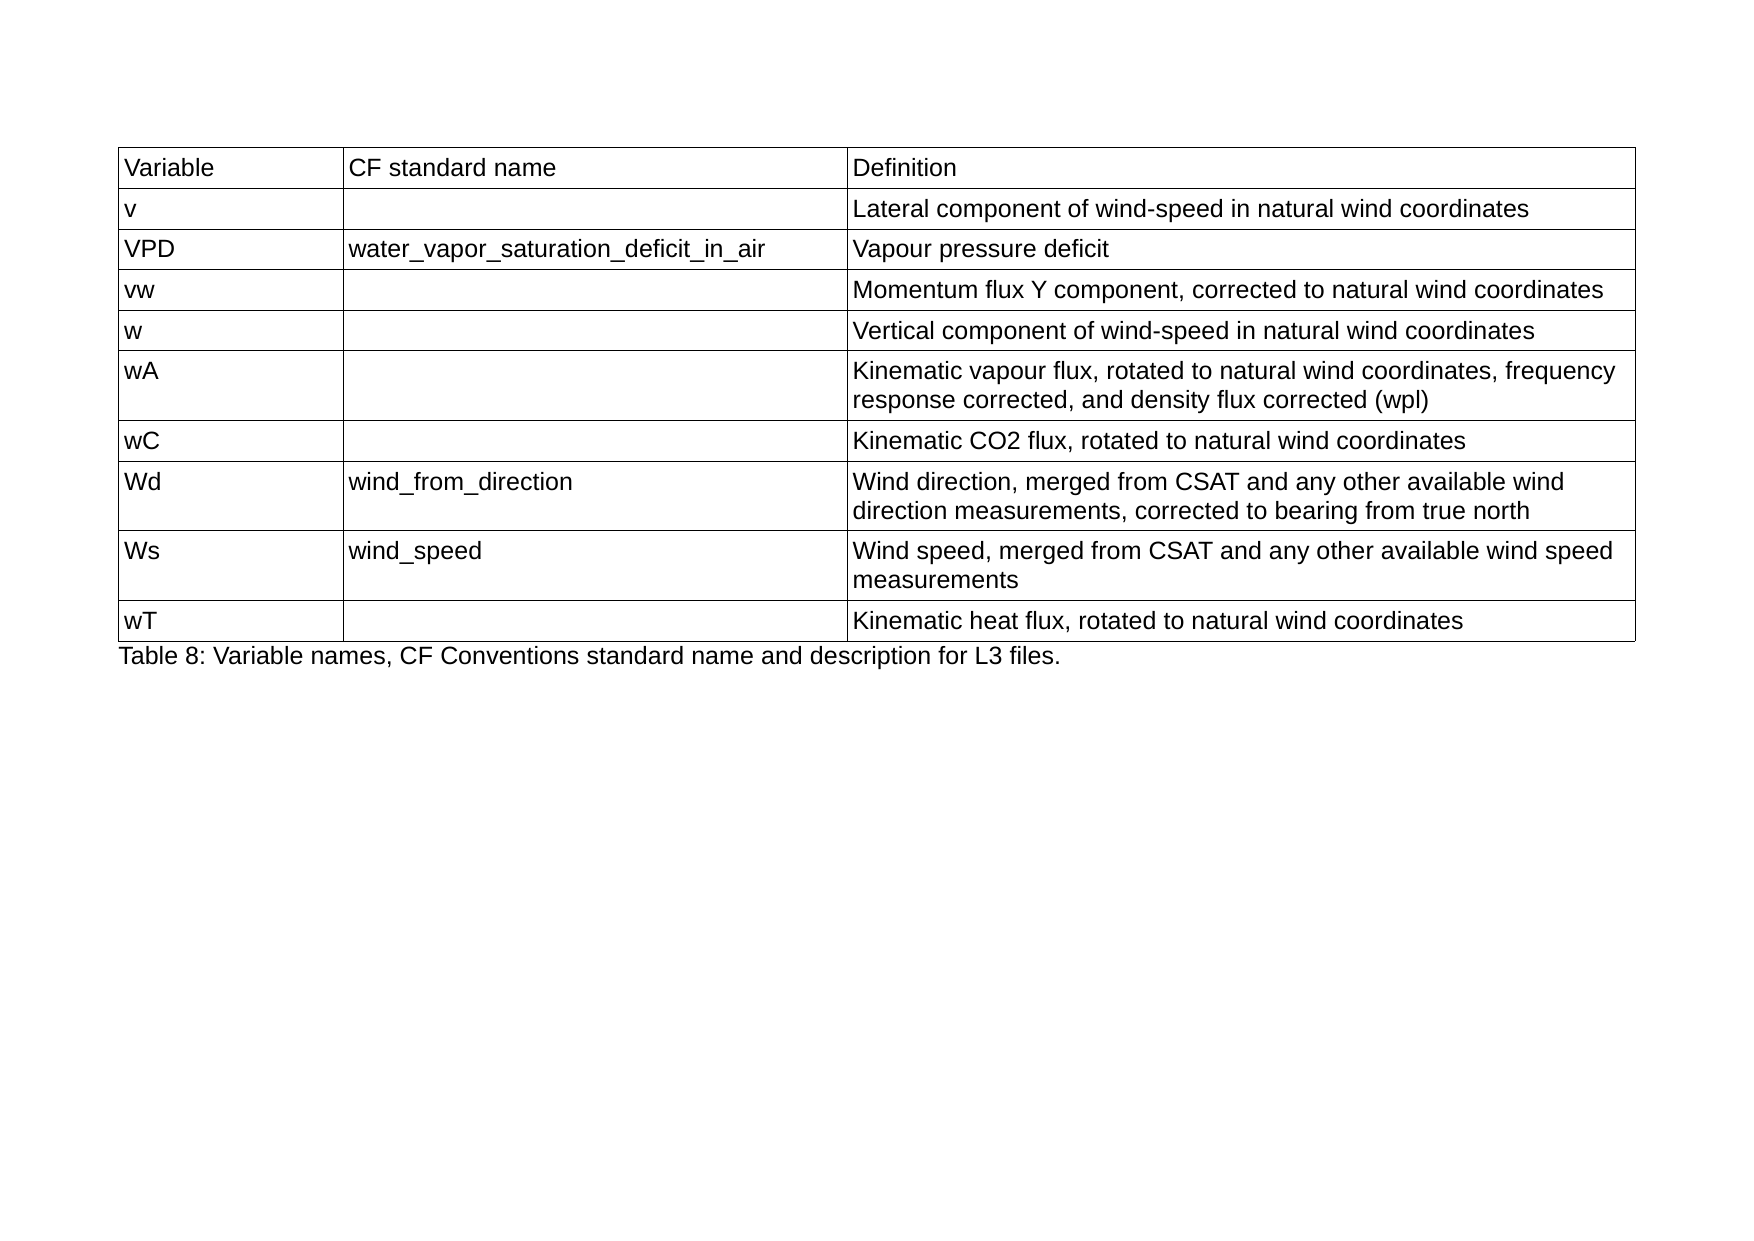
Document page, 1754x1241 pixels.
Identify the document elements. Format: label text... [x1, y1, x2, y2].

table_cell wC [119, 421, 343, 461]
table_cell wA [119, 351, 343, 420]
table_cell Wind speed, merged from CSAT and any other available wind speed measurements [848, 531, 1635, 600]
table_cell Wind direction, merged from CSAT and any other available wind direction measurements, corrected to bearing from true north [848, 462, 1635, 530]
table_cell Kinematic vapour flux, rotated to natural wind coordinates, frequency response corrected, and density flux corrected (wpl) [848, 351, 1635, 420]
table_cell vw [119, 270, 343, 310]
table_cell Ws [119, 531, 343, 600]
table_header CF standard name [344, 148, 847, 188]
table_cell VPD [119, 230, 343, 269]
table_cell Vertical component of wind-speed in natural wind coordinates [848, 311, 1635, 350]
table_cell Vapour pressure deficit [848, 230, 1635, 269]
table_cell wind_speed [344, 531, 847, 600]
table_cell [344, 601, 847, 641]
table_header Definition [848, 148, 1635, 188]
table_cell Lateral component of wind-speed in natural wind coordinates [848, 189, 1635, 228]
table_cell Kinematic heat flux, rotated to natural wind coordinates [848, 601, 1635, 641]
table_cell v [119, 189, 343, 228]
table_header Variable [119, 148, 343, 188]
table_cell water_vapor_saturation_deficit_in_air [344, 230, 847, 269]
table_cell [344, 270, 847, 310]
table_cell wT [119, 601, 343, 641]
table_cell [344, 421, 847, 461]
table_cell [344, 311, 847, 350]
table_cell [344, 351, 847, 420]
table_cell Wd [119, 462, 343, 530]
table_cell wind_from_direction [344, 462, 847, 530]
table_cell Kinematic CO2 flux, rotated to natural wind coordinates [848, 421, 1635, 461]
table_cell Momentum flux Y component, corrected to natural wind coordinates [848, 270, 1635, 310]
table_cell [344, 189, 847, 228]
text Table 8: Variable names, CF Conventions standard name and description for L3 files. [118, 641, 1636, 670]
table_cell w [119, 311, 343, 350]
